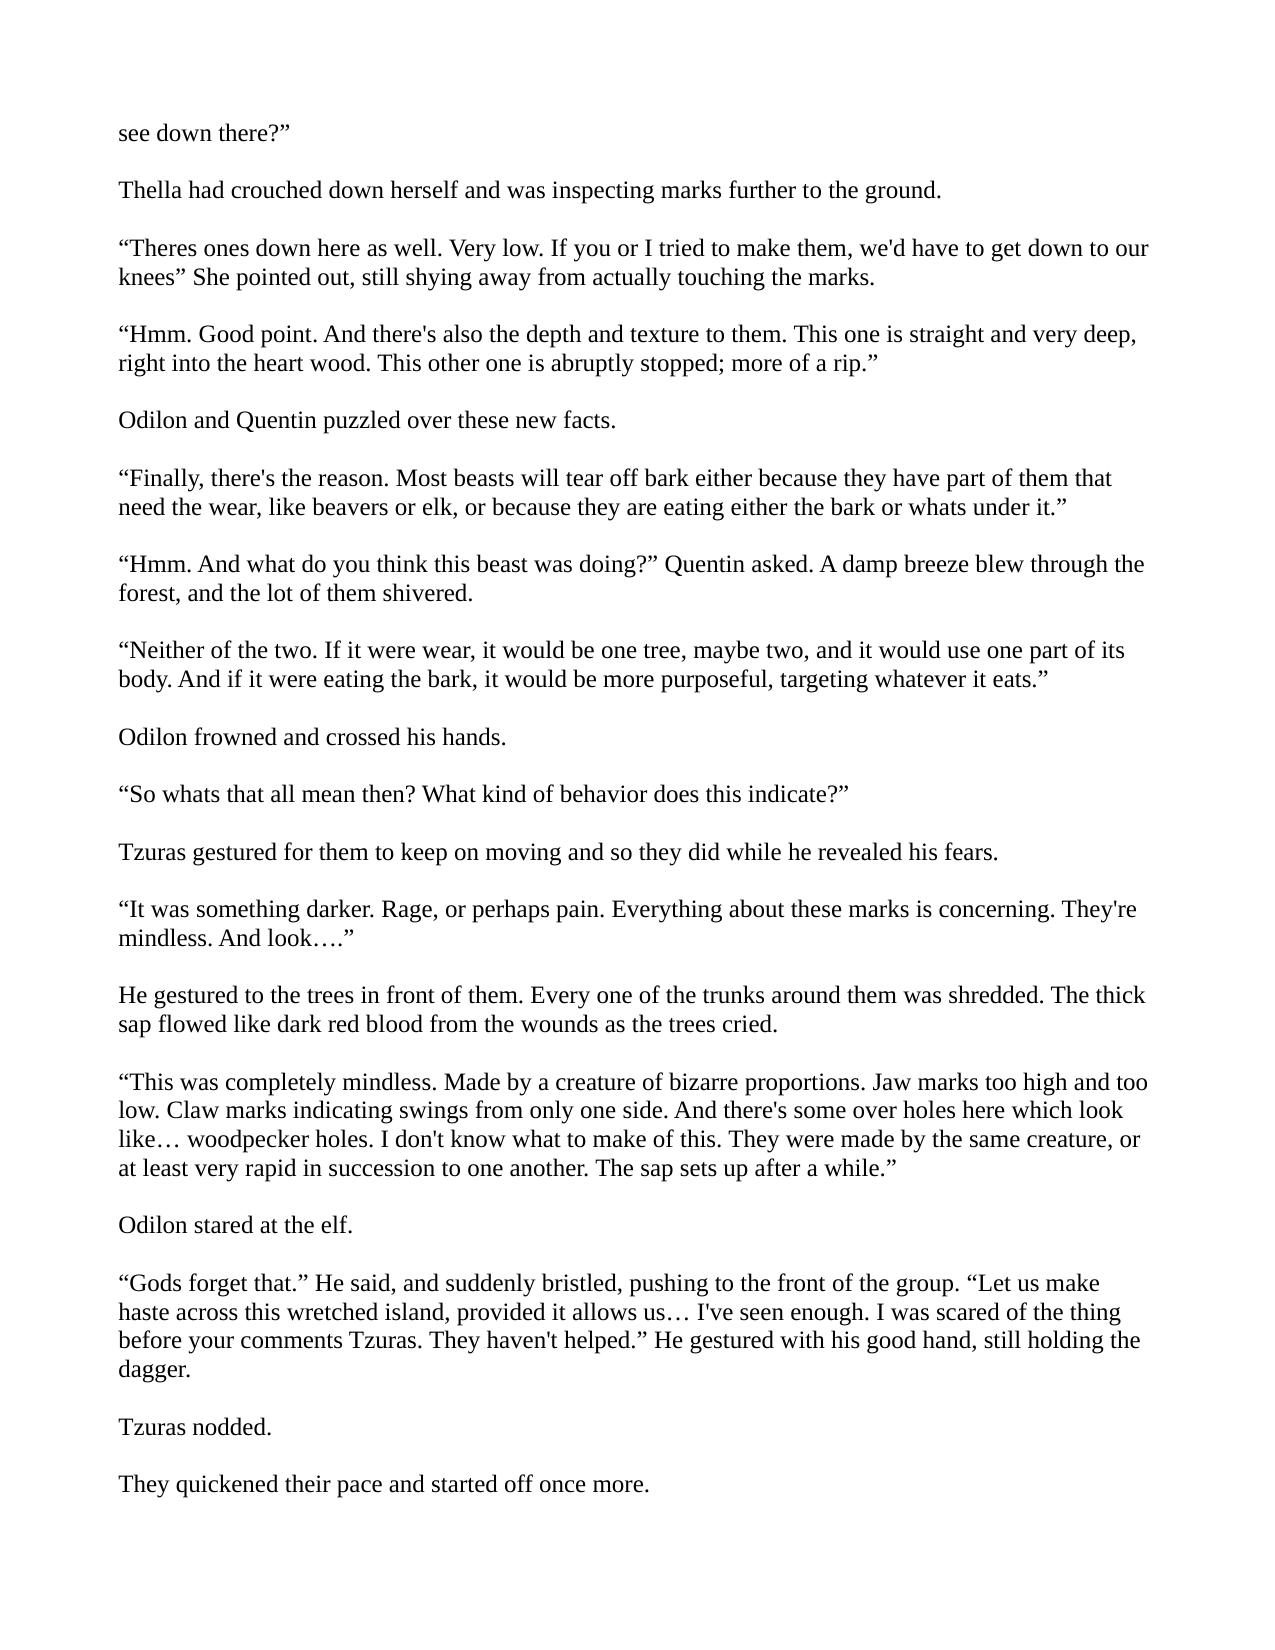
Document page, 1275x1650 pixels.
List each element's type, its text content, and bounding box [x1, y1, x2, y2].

text “Hmm. And what do you think this beast was doing?” Quentin asked. A damp breeze blew through the forest, and the lot of them shivered. [118, 549, 1157, 607]
text “Neither of the two. If it were wear, it would be one tree, maybe two, and it would use one part of its body. And if it were eating the bark, it would be more purposeful, targeting whatever it eats.” [118, 636, 1157, 693]
text “This was completely mindless. Made by a creature of bizarre proportions. Jaw marks too high and too low. Claw marks indicating swings from only one side. And there's some over holes here which look like… woodpecker holes. I don't know what to make of this. They were made by the same creature, or at least very rapid in succession to one another. The sap sets up after a while.” [118, 1067, 1157, 1182]
text “So whats that all mean then? What kind of behavior does this indicate?” [118, 779, 1157, 808]
text “Hmm. Good point. And there's also the depth and texture to them. This one is straight and very deep, right into the heart wood. This other one is abruptly stopped; more of a rip.” [118, 319, 1157, 377]
text see down there?” [118, 118, 1157, 147]
text “Gods forget that.” He said, and suddenly bristled, pushing to the front of the group. “Let us make haste across this wretched island, provided it allows us… I've seen enough. I was scared of the thing before your comments Tzuras. They haven't helped.” He gestured with his good hand, still holding the dagger. [118, 1268, 1157, 1383]
text Thella had crouched down herself and was inspecting marks further to the ground. [118, 176, 1157, 204]
text “Theres ones down here as well. Very low. If you or I tried to make them, we'd have to get down to our knees” She pointed out, still shying away from actually touching the marks. [118, 233, 1157, 291]
text They quickened their pace and started off once more. [118, 1469, 1157, 1498]
text Odilon stared at the elf. [118, 1211, 1157, 1239]
text “It was something darker. Rage, or perhaps pain. Everything about these marks is concerning. They're mindless. And look….” [118, 894, 1157, 952]
text “Finally, there's the reason. Most beasts will tear off bark either because they have part of them that need the wear, like beavers or elk, or because they are eating either the bark or whats under it.” [118, 463, 1157, 521]
text Tzuras gestured for them to keep on moving and so they did while he revealed his fears. [118, 837, 1157, 866]
text Odilon frowned and crossed his hands. [118, 722, 1157, 751]
text He gestured to the trees in front of them. Every one of the trunks around them was shredded. The thick sap flowed like dark red blood from the wounds as the trees cried. [118, 981, 1157, 1038]
text Tzuras nodded. [118, 1412, 1157, 1441]
text Odilon and Quentin puzzled over these new facts. [118, 406, 1157, 434]
